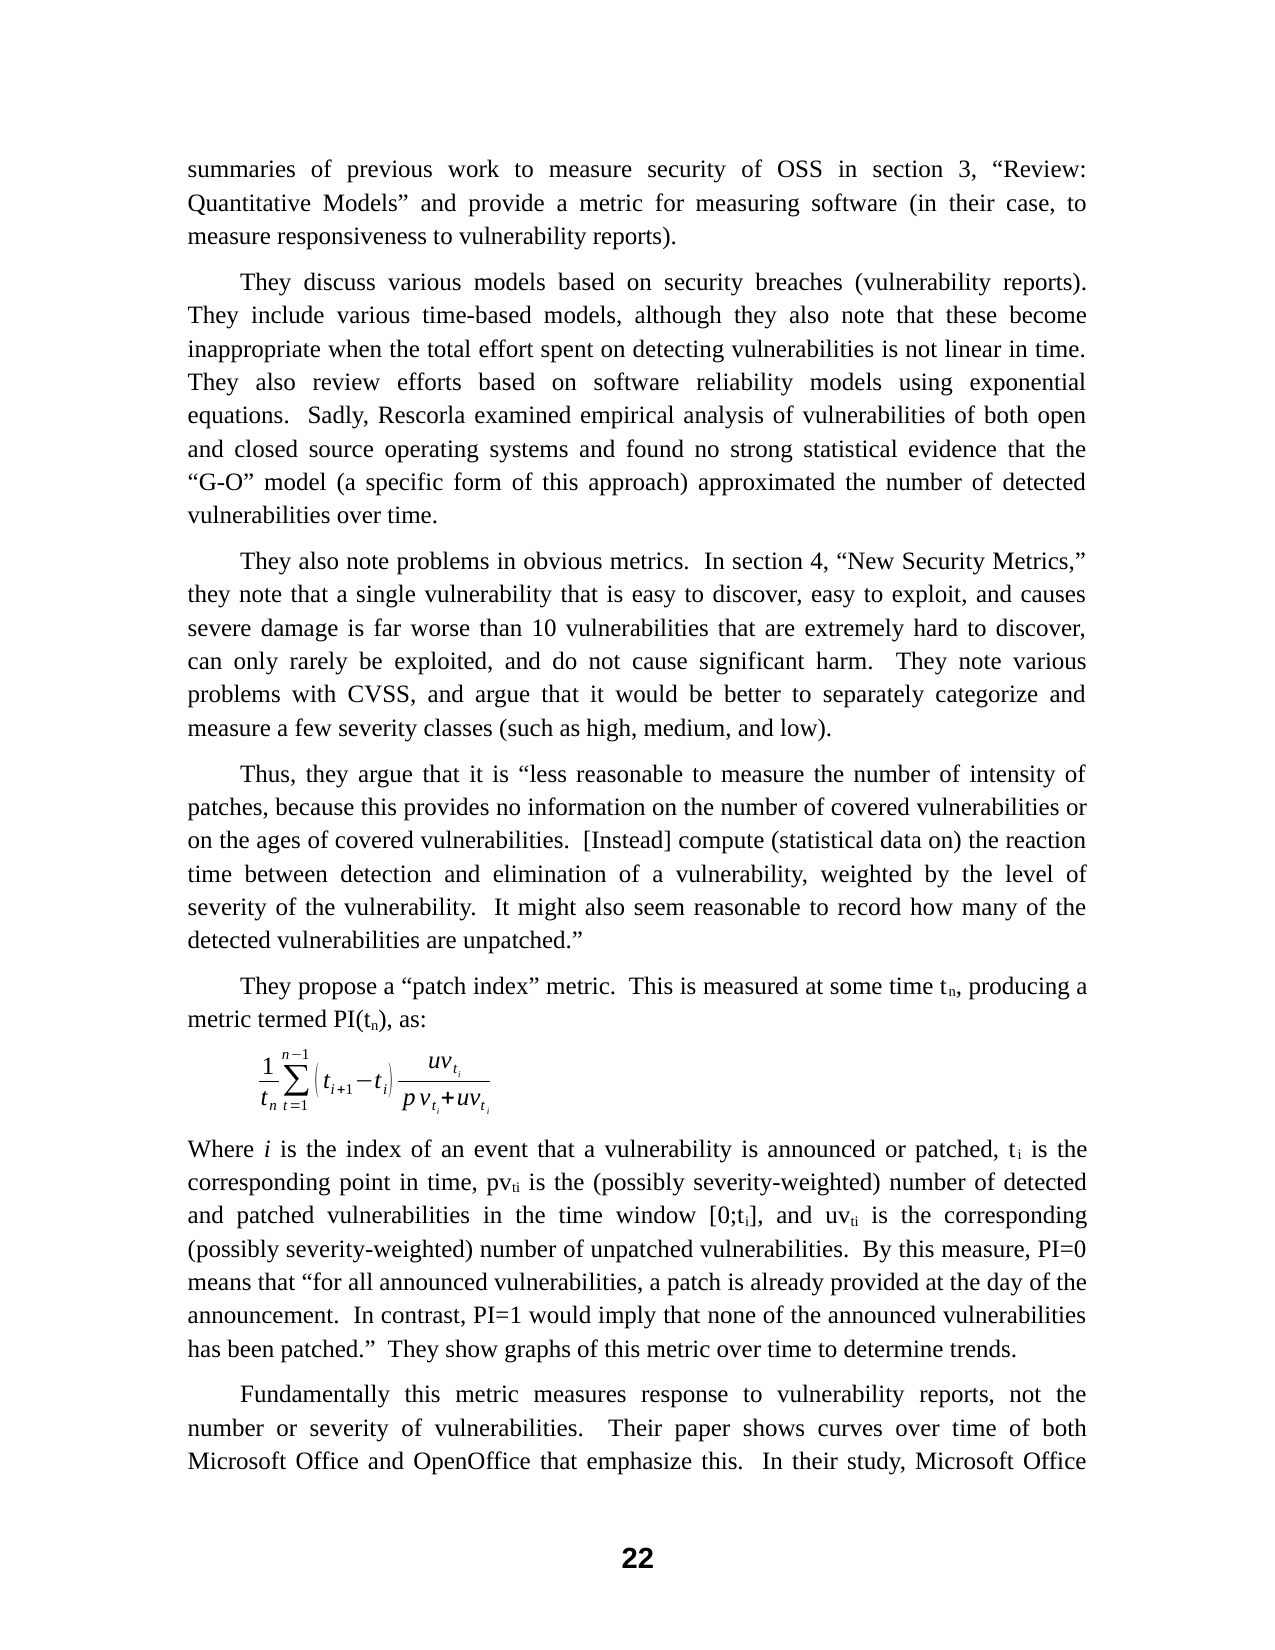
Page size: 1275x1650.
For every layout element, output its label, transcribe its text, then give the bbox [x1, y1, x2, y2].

text They discuss various models based on security breaches (vulnerability reports). They include various time-based models, although they also note that these become inappropriate when the total effort spent on detecting vulnerabilities is not linear in time. They also review efforts based on software reliability models using exponential equations. Sadly, Rescorla examined empirical analysis of vulnerabilities of both open and closed source operating systems and found no strong statistical evidence that the “G‑O” model (a specific form of this approach) approximated the number of detected vulnerabilities over time. [187, 262, 1087, 529]
text They propose a “patch index” metric. This is measured at some time tn, producing a metric termed PI(tn), as: [187, 967, 1087, 1033]
text summaries of previous work to measure security of OSS in section 3, “Review: Quantitative Models” and provide a metric for measuring software (in their case, to measure responsiveness to vulnerability reports). [187, 150, 1087, 250]
text They also note problems in obvious metrics. In section 4, “New Security Metrics,” they note that a single vulnerability that is easy to discover, easy to exploit, and causes severe damage is far worse than 10 vulnerabilities that are extremely hard to discover, can only rarely be exploited, and do not cause significant harm. They note various problems with CVSS, and argue that it would be better to separately categorize and measure a few severity classes (such as high, medium, and low). [187, 542, 1087, 742]
text Thus, they argue that it is “less reasonable to measure the number of intensity of patches, because this provides no information on the number of covered vulnerabilities or on the ages of covered vulnerabilities. [Instead] compute (statistical data on) the reaction time between detection and elimination of a vulnerability, weighted by the level of severity of the vulnerability. It might also seem reasonable to record how many of the detected vulnerabilities are unpatched.” [187, 754, 1087, 954]
text Fundamentally this metric measures response to vulnerability reports, not the number or severity of vulnerabilities. Their paper shows curves over time of both Microsoft Office and OpenOffice that emphasize this. In their study, Microsoft Office [187, 1375, 1087, 1475]
text Where i is the index of an event that a vulnerability is announced or patched, ti is the corresponding point in time, pvti is the (possibly severity-weighted) number of detected and patched vulnerabilities in the time window [0;ti], and uvti is the corresponding (possibly severity-weighted) number of unpatched vulnerabilities. By this measure, PI=0 means that “for all announced vulnerabilities, a patch is already provided at the day of the announcement. In contrast, PI=1 would imply that none of the announced vulnerabilities has been patched.” They show graphs of this metric over time to determine trends. [187, 1129, 1087, 1362]
